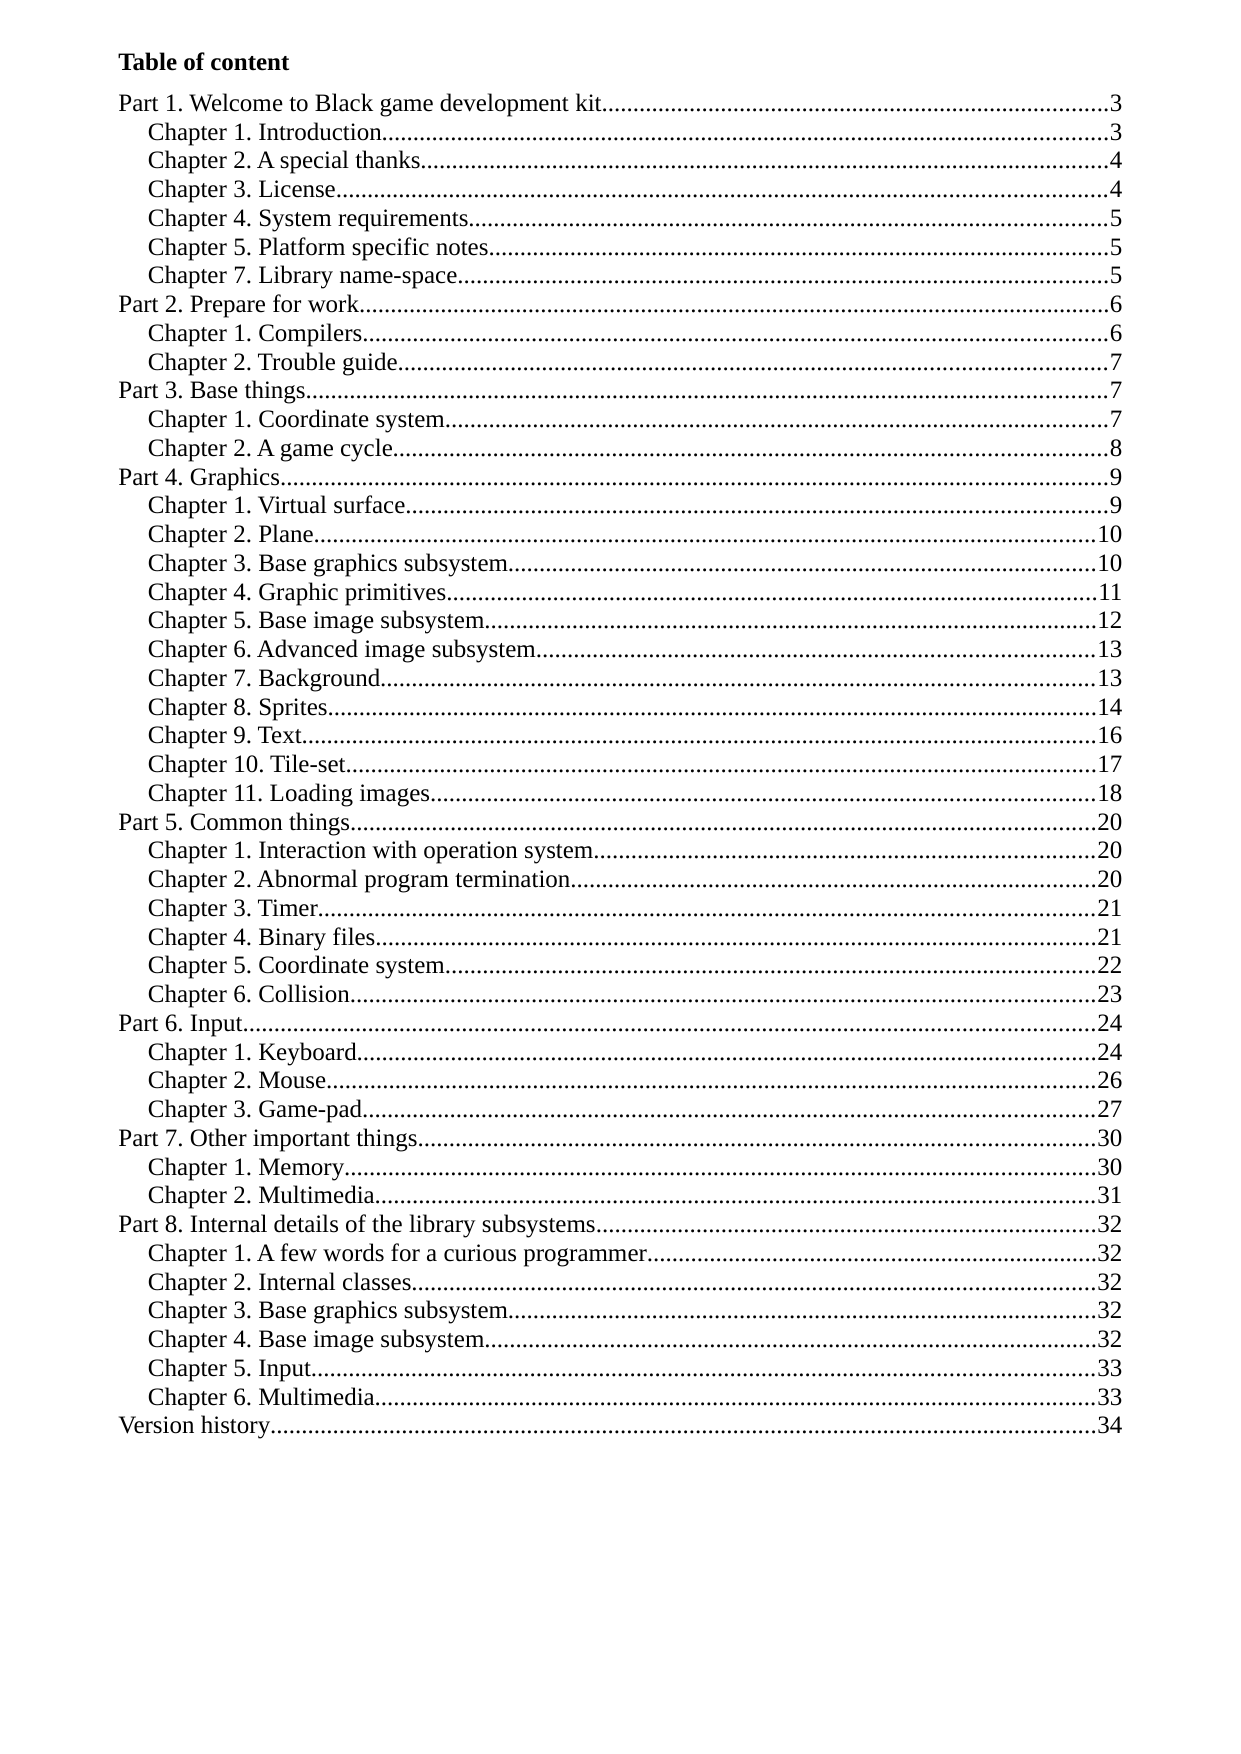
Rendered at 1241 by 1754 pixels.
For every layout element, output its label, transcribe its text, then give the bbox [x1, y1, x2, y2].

text Chapter 3. License 4 [148, 174, 1122, 203]
text Part 3. Base things 7 [118, 376, 1122, 404]
text Chapter 6. Multimedia 33 [148, 1382, 1122, 1411]
text Part 2. Prepare for work 6 [118, 289, 1122, 318]
text Chapter 1. Coordinate system 7 [148, 404, 1122, 433]
text Part 7. Other important things 30 [118, 1123, 1122, 1152]
text Chapter 6. Collision 23 [148, 979, 1122, 1008]
text Chapter 1. Memory 30 [148, 1152, 1122, 1181]
text Part 1. Welcome to Black game development kit 3 [118, 88, 1122, 117]
text Chapter 1. Virtual surface 9 [148, 491, 1122, 519]
text Part 5. Common things 20 [118, 807, 1122, 836]
subtitle Table of content [118, 47, 1122, 76]
text Chapter 2. A special thanks 4 [148, 146, 1122, 174]
text Version history 34 [118, 1411, 1122, 1439]
text Chapter 3. Timer 21 [148, 893, 1122, 922]
text Part 4. Graphics 9 [118, 462, 1122, 491]
text Chapter 2. Plane 10 [148, 519, 1122, 548]
text Chapter 5. Base image subsystem 12 [148, 606, 1122, 634]
text Chapter 2. Mouse 26 [148, 1066, 1122, 1094]
text Chapter 8. Sprites 14 [148, 692, 1122, 721]
text Chapter 7. Background 13 [148, 663, 1122, 692]
text Chapter 10. Tile-set 17 [148, 749, 1122, 778]
text Chapter 7. Library name-space 5 [148, 261, 1122, 289]
text Chapter 1. Compilers 6 [148, 318, 1122, 347]
text Chapter 3. Base graphics subsystem 32 [148, 1296, 1122, 1324]
text Chapter 2. Abnormal program termination 20 [148, 864, 1122, 893]
text Chapter 1. Interaction with operation system 20 [148, 836, 1122, 864]
text Chapter 5. Coordinate system 22 [148, 951, 1122, 979]
text Chapter 1. A few words for a curious programmer 32 [148, 1238, 1122, 1267]
text Chapter 2. Multimedia 31 [148, 1181, 1122, 1209]
text Chapter 2. Internal classes 32 [148, 1267, 1122, 1296]
text Chapter 5. Input 33 [148, 1353, 1122, 1382]
text Chapter 5. Platform specific notes 5 [148, 232, 1122, 261]
text Chapter 11. Loading images 18 [148, 778, 1122, 807]
text Chapter 1. Introduction 3 [148, 117, 1122, 146]
text Chapter 2. A game cycle 8 [148, 433, 1122, 462]
text Chapter 1. Keyboard 24 [148, 1037, 1122, 1066]
text Chapter 3. Base graphics subsystem 10 [148, 548, 1122, 577]
text Chapter 9. Text 16 [148, 721, 1122, 749]
text Chapter 4. Base image subsystem 32 [148, 1324, 1122, 1353]
text Part 6. Input 24 [118, 1008, 1122, 1037]
text Chapter 4. Binary files 21 [148, 922, 1122, 951]
text Part 8. Internal details of the library subsystems 32 [118, 1209, 1122, 1238]
text Chapter 6. Advanced image subsystem 13 [148, 634, 1122, 663]
text Chapter 2. Trouble guide 7 [148, 347, 1122, 376]
text Chapter 3. Game-pad 27 [148, 1094, 1122, 1123]
text Chapter 4. Graphic primitives 11 [148, 577, 1122, 606]
text Chapter 4. System requirements 5 [148, 203, 1122, 232]
